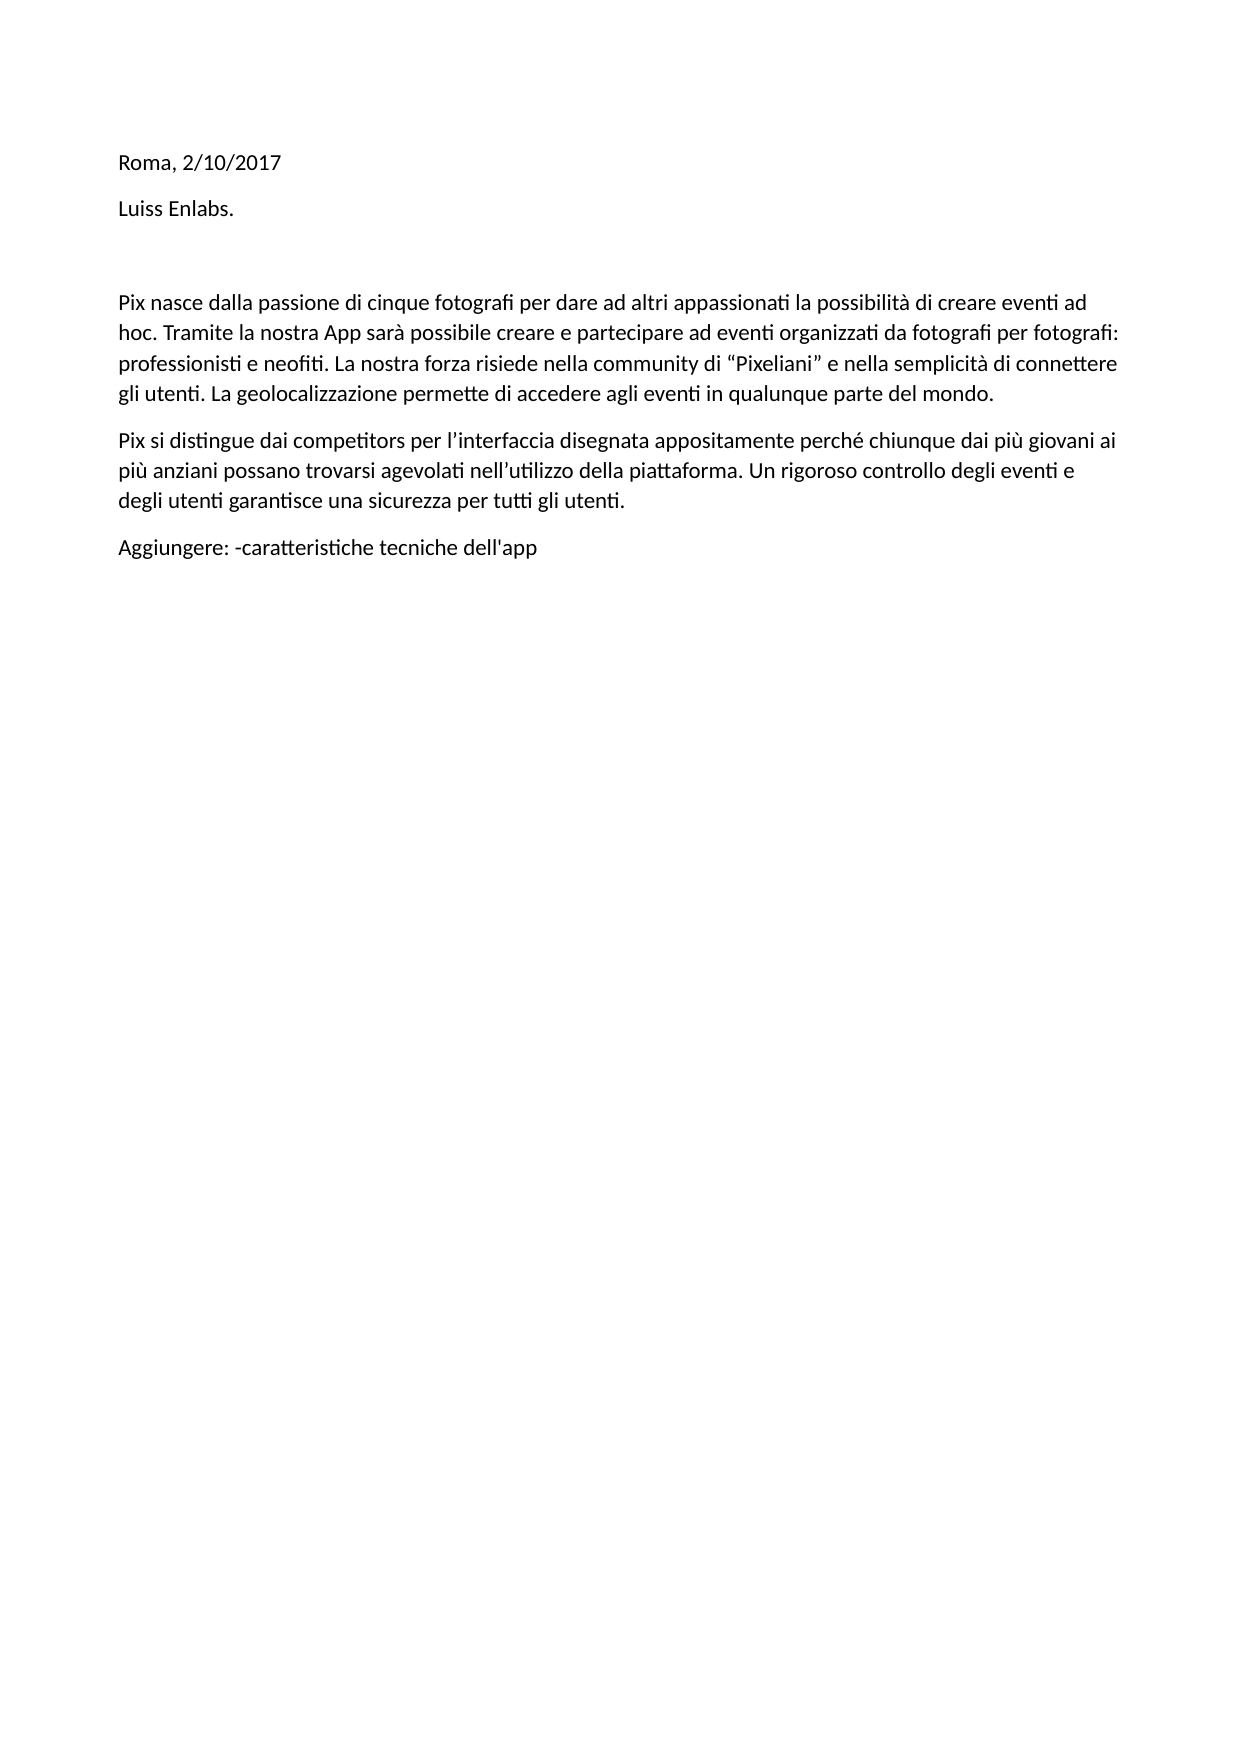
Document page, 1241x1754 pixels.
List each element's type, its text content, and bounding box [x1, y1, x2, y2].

text Aggiungere: -caratteristiche tecniche dell'app [118, 533, 1122, 561]
text Luiss Enlabs. [118, 194, 1122, 222]
text Pix nasce dalla passione di cinque fotografi per dare ad altri appassionati la possibilità di creare eventi ad hoc. Tramite la nostra App sarà possibile creare e partecipare ad eventi organizzati da fotografi per fotografi: professionisti e neofiti. La nostra forza risiede nella community di “Pixeliani” e nella semplicità di connettere gli utenti. La geolocalizzazione permette di accedere agli eventi in qualunque parte del mondo. [118, 288, 1122, 407]
text Roma, 2/10/2017 [118, 148, 1122, 176]
text Pix si distingue dai competitors per l’interfaccia disegnata appositamente perché chiunque dai più giovani ai più anziani possano trovarsi agevolati nell’utilizzo della piattaforma. Un rigoroso controllo degli eventi e degli utenti garantisce una sicurezza per tutti gli utenti. [118, 426, 1122, 514]
